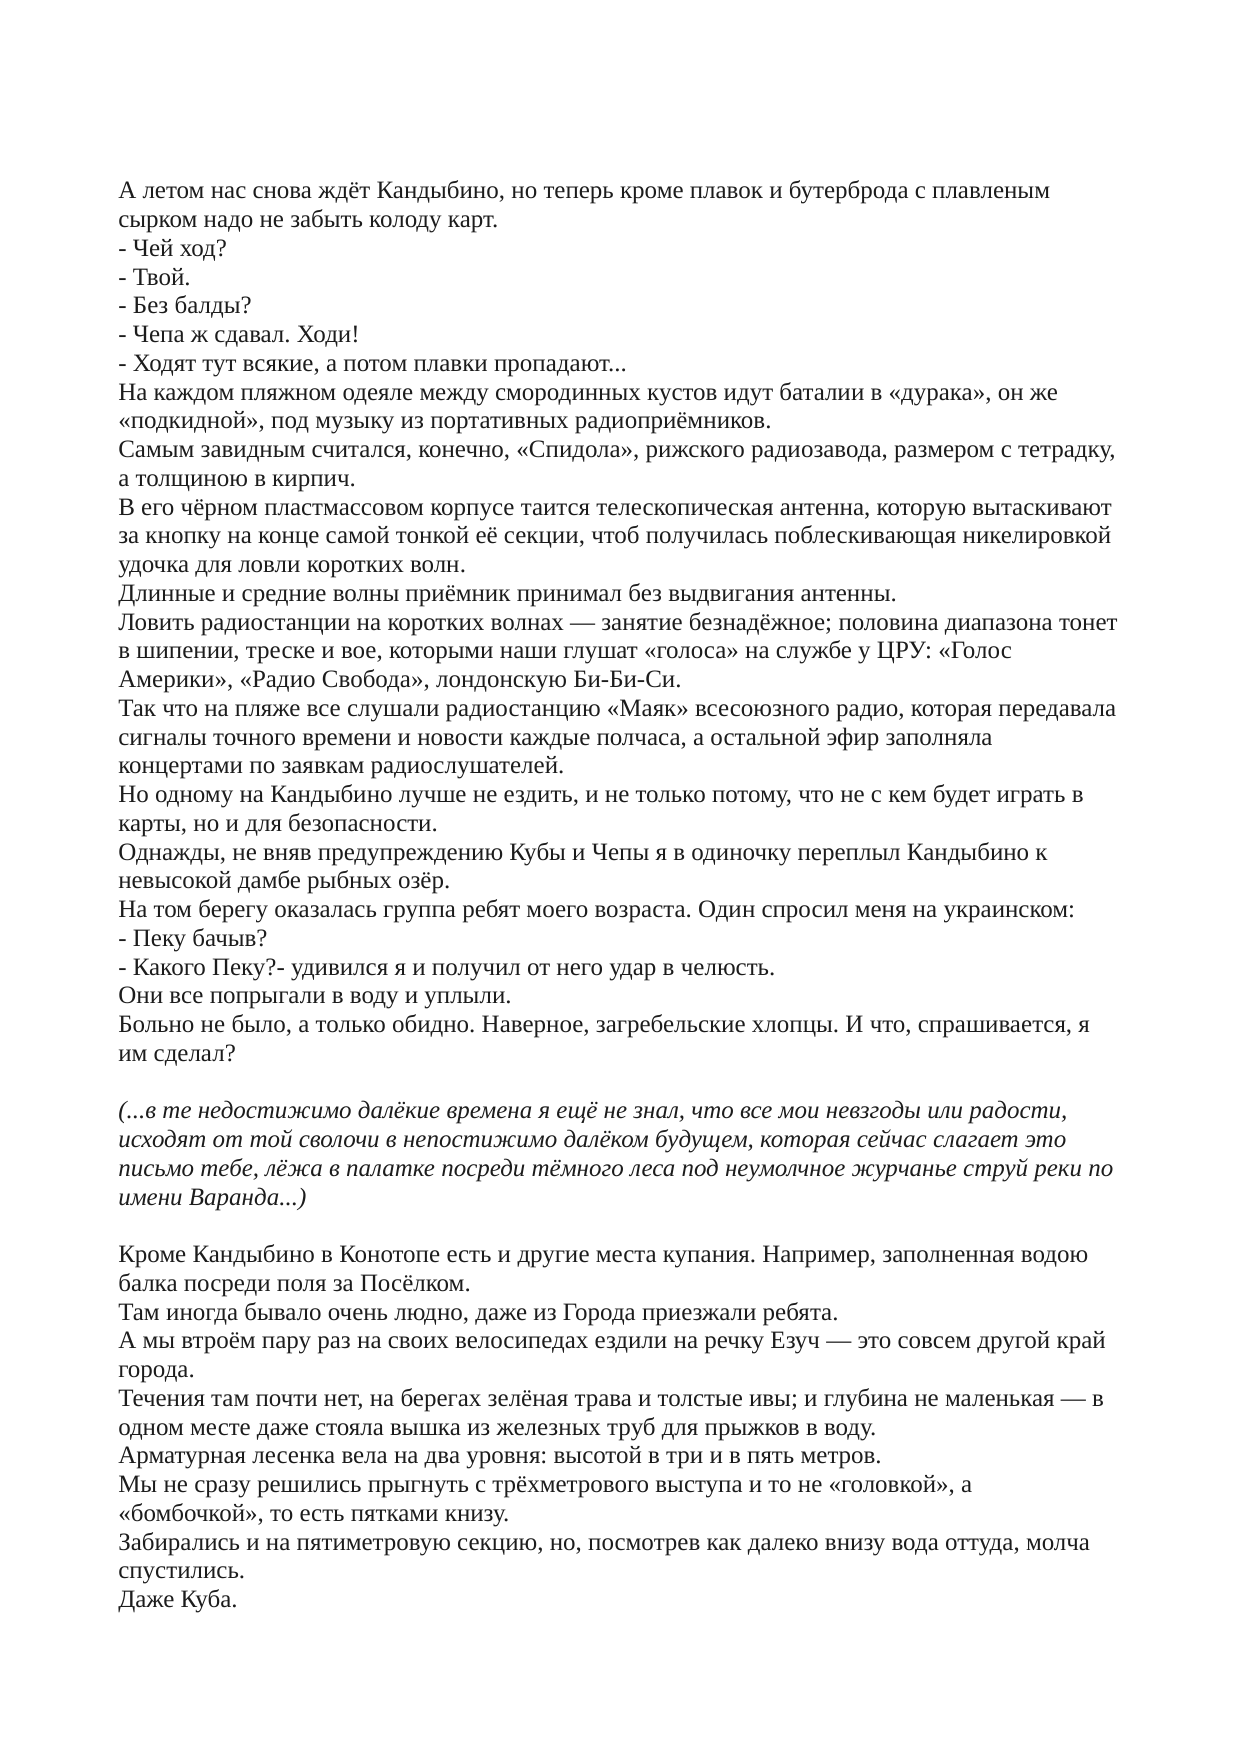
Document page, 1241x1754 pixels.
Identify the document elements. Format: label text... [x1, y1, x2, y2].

text Так что на пляже все слушали радиостанцию «Маяк» всесоюзного радио, которая передавала сигналы точного времени и новости каждые полчаса, а остальной эфир заполняла концертами по заявкам радиослушателей. [118, 693, 1122, 779]
text Они все попрыгали в воду и уплыли. [118, 981, 1122, 1009]
text А мы втроём пару раз на своих велосипедах ездили на речку Езуч — это совсем другой край города. [118, 1326, 1122, 1383]
text (...в те недостижимо далёкие времена я ещё не знал, что все мои невзгоды или радости, исходят от той сволочи в непостижимо далёком будущем, которая сейчас слагает это письмо тебе, лёжа в палатке посреди тёмного леса под неумолчное журчанье струй реки по имени Варанда...) [118, 1096, 1122, 1211]
text Самым завидным считался, конечно, «Спидола», рижского радиозавода, размером с тетрадку, а толщиною в кирпич. [118, 434, 1122, 492]
text Кроме Кандыбино в Конотопе есть и другие места купания. Например, заполненная водою балка посреди поля за Посёлком. [118, 1239, 1122, 1297]
text Забирались и на пятиметровую секцию, но, посмотрев как далеко внизу вода оттуда, молча спустились. [118, 1527, 1122, 1584]
text На каждом пляжном одеяле между смородинных кустов идут баталии в «дурака», он же «подкидной», под музыку из портативных радиоприёмников. [118, 377, 1122, 434]
text Но одному на Кандыбино лучше не ездить, и не только потому, что не с кем будет играть в карты, но и для безопасности. [118, 779, 1122, 837]
text Однажды, не вняв предупреждению Кубы и Чепы я в одиночку переплыл Кандыбино к невысокой дамбе рыбных озёр. [118, 837, 1122, 894]
text Ловить радиостанции на коротких волнах — занятие безнадёжное; половина диапазона тонет в шипении, треске и вое, которыми наши глушат «голоса» на службе у ЦРУ: «Голос Америки», «Радио Свобода», лондонскую Би-Би-Си. [118, 607, 1122, 693]
text Больно не было, а только обидно. Наверное, загребельские хлопцы. И что, спрашивается, я им сделал? [118, 1009, 1122, 1067]
text Даже Куба. [118, 1584, 1122, 1613]
text - Чей ход? [118, 233, 1122, 262]
text - Ходят тут всякие, а потом плавки пропадают... [118, 348, 1122, 377]
text А летом нас снова ждёт Кандыбино, но теперь кроме плавок и бутерброда с плавленым сырком надо не забыть колоду карт. [118, 176, 1122, 233]
text В его чёрном пластмассовом корпусе таится телескопическая антенна, которую вытаскивают за кнопку на конце самой тонкой её секции, чтоб получилась поблескивающая никелировкой удочка для ловли коротких волн. [118, 492, 1122, 578]
text - Какого Пеку?- удивился я и получил от него удар в челюсть. [118, 952, 1122, 981]
text Мы не сразу решились прыгнуть с трёхметрового выступа и то не «головкой», а «бомбочкой», то есть пятками книзу. [118, 1469, 1122, 1527]
text Длинные и средние волны приёмник принимал без выдвигания антенны. [118, 578, 1122, 607]
text - Пеку бачыв? [118, 923, 1122, 952]
text - Без балды? [118, 291, 1122, 319]
text Арматурная лесенка вела на два уровня: высотой в три и в пять метров. [118, 1441, 1122, 1469]
text На том берегу оказалась группа ребят моего возраста. Один спросил меня на украинском: [118, 894, 1122, 923]
text Течения там почти нет, на берегах зелёная трава и толстые ивы; и глубина не маленькая — в одном месте даже стояла вышка из железных труб для прыжков в воду. [118, 1383, 1122, 1441]
text - Твой. [118, 262, 1122, 291]
text Там иногда бывало очень людно, даже из Города приезжали ребята. [118, 1297, 1122, 1326]
text - Чепа ж сдавал. Ходи! [118, 319, 1122, 348]
